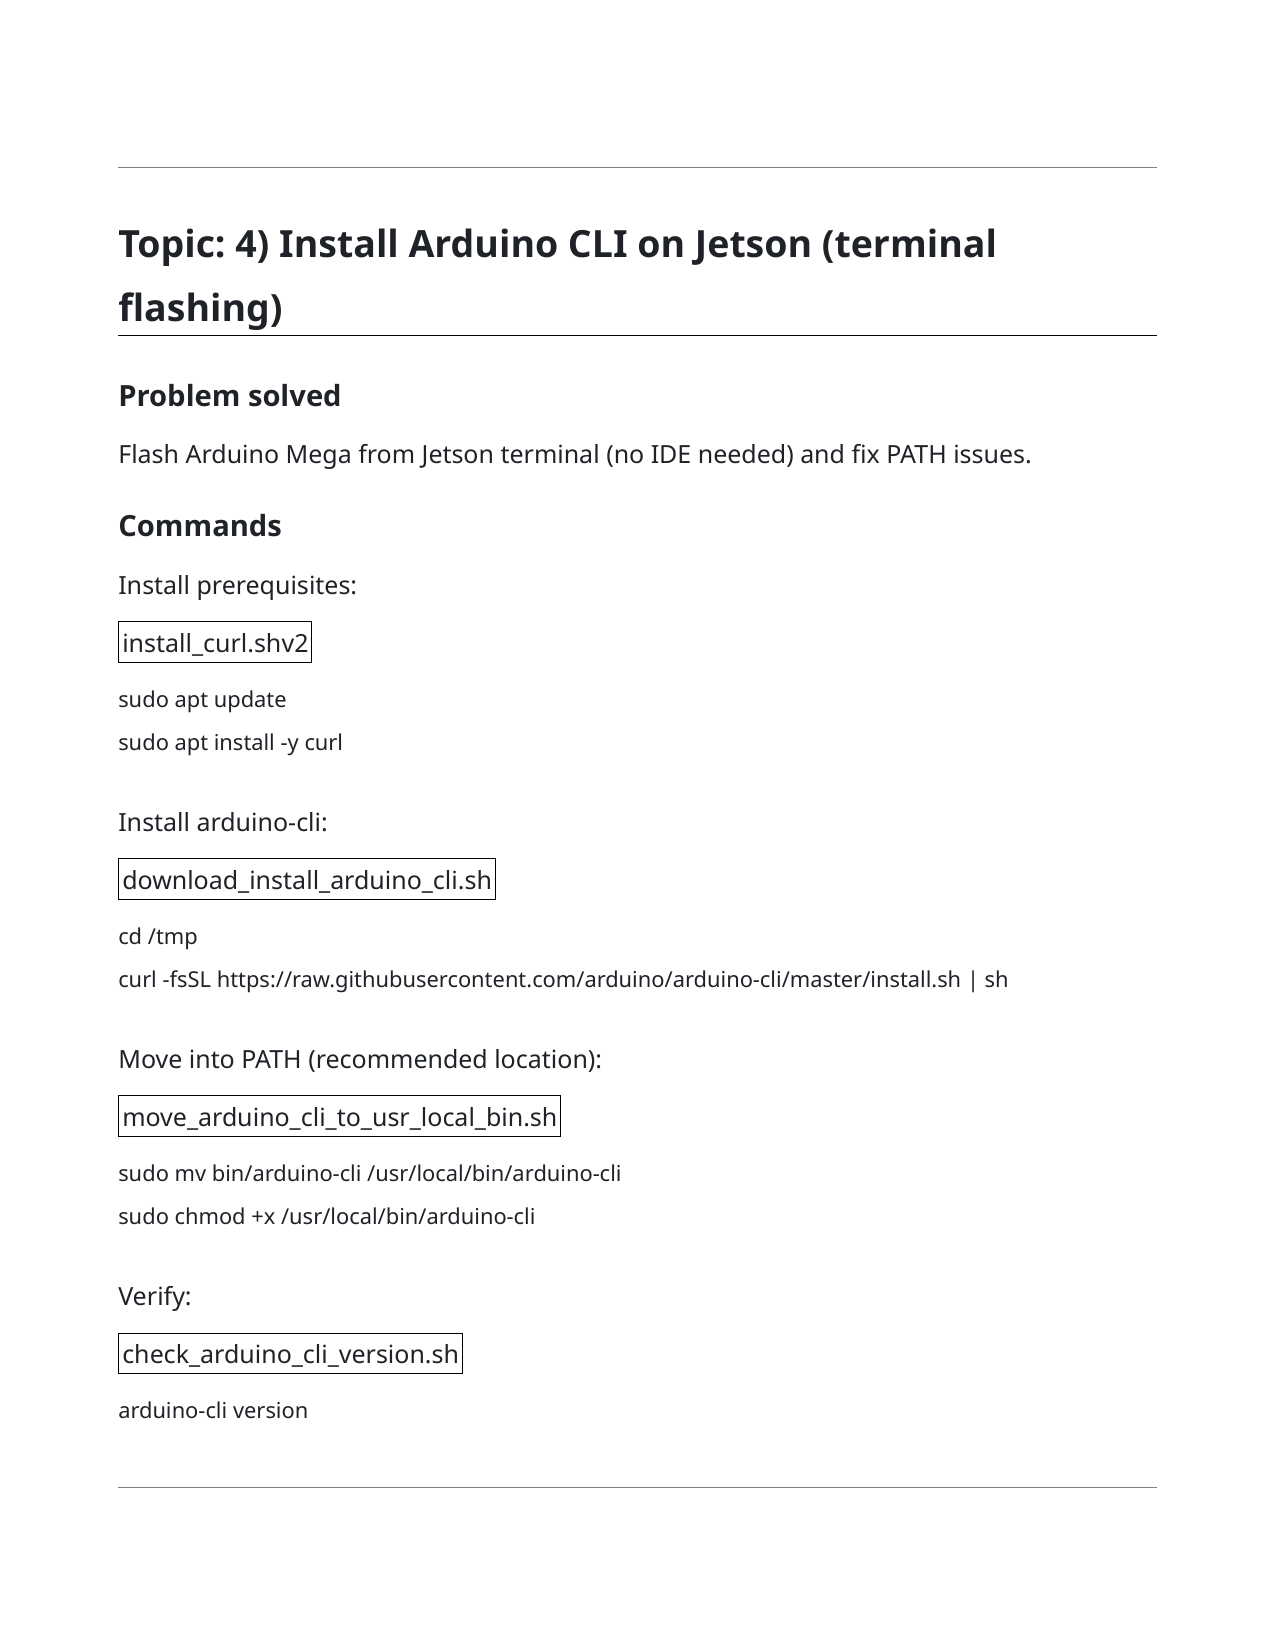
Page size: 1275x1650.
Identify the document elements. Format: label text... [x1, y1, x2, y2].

text curl -fsSL https://raw.githubusercontent.com/arduino/arduino-cli/master/install.sh | sh [118, 964, 1157, 994]
text download_install_arduino_cli.sh [119, 859, 495, 899]
text arduino-cli version [118, 1395, 1157, 1425]
text move_arduino_cli_to_usr_local_bin.sh [119, 1096, 560, 1136]
text Flash Arduino Mega from Jetson terminal (no IDE needed) and fix PATH issues. [118, 437, 1157, 471]
text sudo chmod +x /usr/local/bin/arduino-cli [118, 1201, 1157, 1231]
text [463, 1332, 1157, 1374]
text [312, 621, 1157, 663]
text cd /tmp [118, 921, 1157, 951]
text [496, 858, 1157, 900]
text install_curl.shv2 [119, 622, 311, 662]
text Install prerequisites: [118, 567, 1157, 602]
text [561, 1095, 1157, 1137]
text Verify: [118, 1279, 1157, 1313]
text sudo apt install -y curl [118, 727, 1157, 757]
text sudo mv bin/arduino-cli /usr/local/bin/arduino-cli [118, 1158, 1157, 1188]
text Install arduino-cli: [118, 804, 1157, 839]
text Move into PATH (recommended location): [118, 1042, 1157, 1076]
subtitle Topic: 4) Install Arduino CLI on Jetson (terminal flashing) [118, 217, 1157, 335]
subtitle Commands [118, 505, 1157, 545]
text sudo apt update [118, 684, 1157, 714]
subtitle Problem solved [118, 375, 1157, 415]
text check_arduino_cli_version.sh [119, 1334, 462, 1373]
